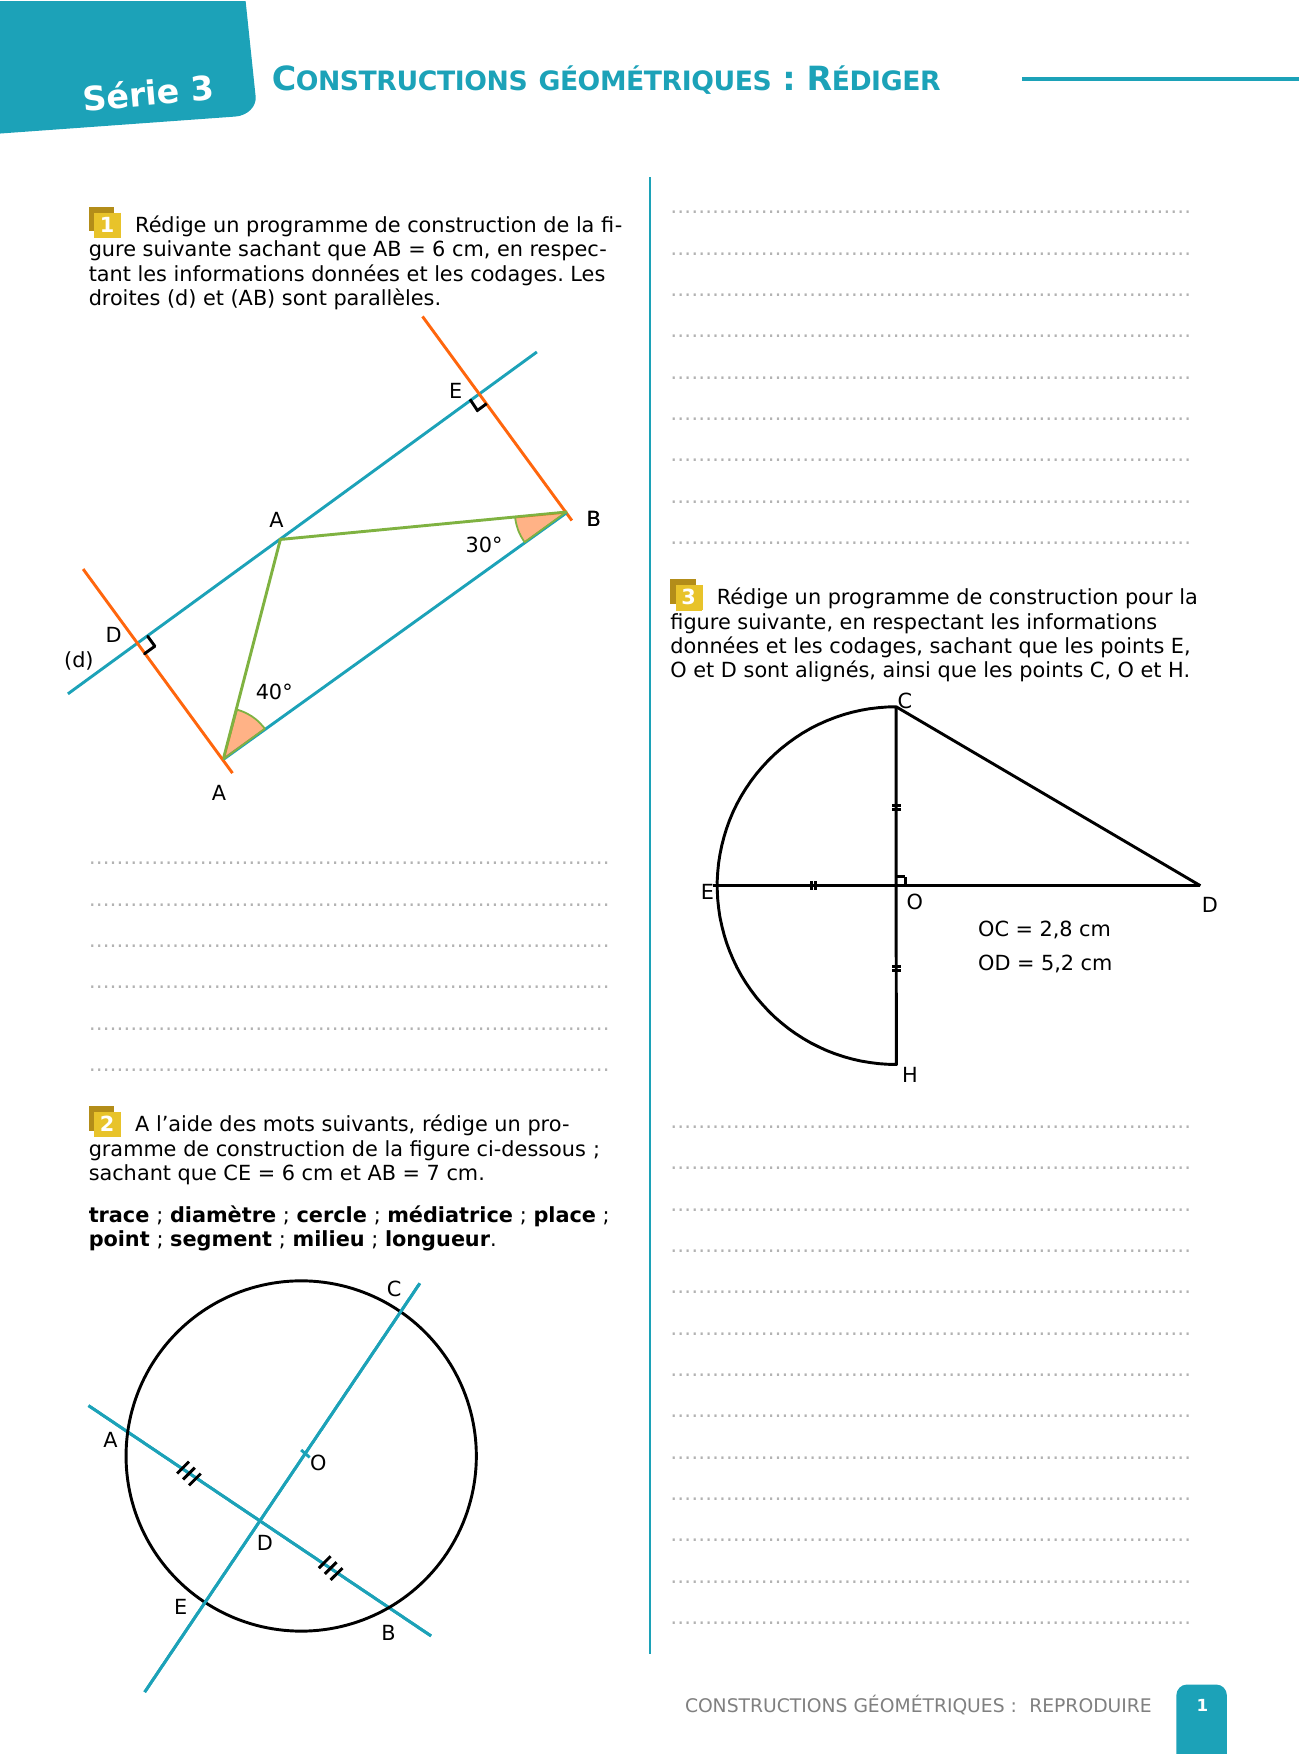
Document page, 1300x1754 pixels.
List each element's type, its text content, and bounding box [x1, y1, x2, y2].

subtitle Rédige un programme de construction pour la figure suivante, en respectant les informations données et les codages, sachant que les points E, O et D sont alignés, ainsi que les points C, O et H. [670, 579, 1211, 682]
text ……………………………………………………………………………………………………………………………………………………………………………………………………………………………………………………………………………………………………………………………………………………………………………………………………………………………………………………………………………………………………………………………………………………………………………………………………………………… [670, 177, 1211, 549]
subtitle A l’aide des mots suivants, rédige un pro­gramme de construction de la figure ci-dessous ; sachant que CE = 6 cm et AB = 7 cm. [88, 1106, 629, 1185]
text ………………………………………………………………………………………………………………………………………………………………………………………………………………………………………………………………………………………………………………………………………………………………………………………………………………………………………………………………………………………………………………………………………………………………………………………………………………………………………………………………………………………………………………………………………………………………………………………………………………………………………………………………………………………………… [670, 1092, 1211, 1629]
subtitle Rédige un programme de construction de la fi­gure suivante sachant que AB = 6 cm, en respec­tant les informations données et les codages. Les droites (d) et (AB) sont parallèles. [88, 207, 629, 310]
text ……………………………………………………………………………………………………………………………………………………………………………………………………………………………………………………………………………………………………………………………………………………………………………………………………………… [88, 828, 629, 1076]
text trace ; diamètre ; cercle ; médiatrice ; place ; point ; segment ; milieu ; longueur. [88, 1203, 629, 1251]
